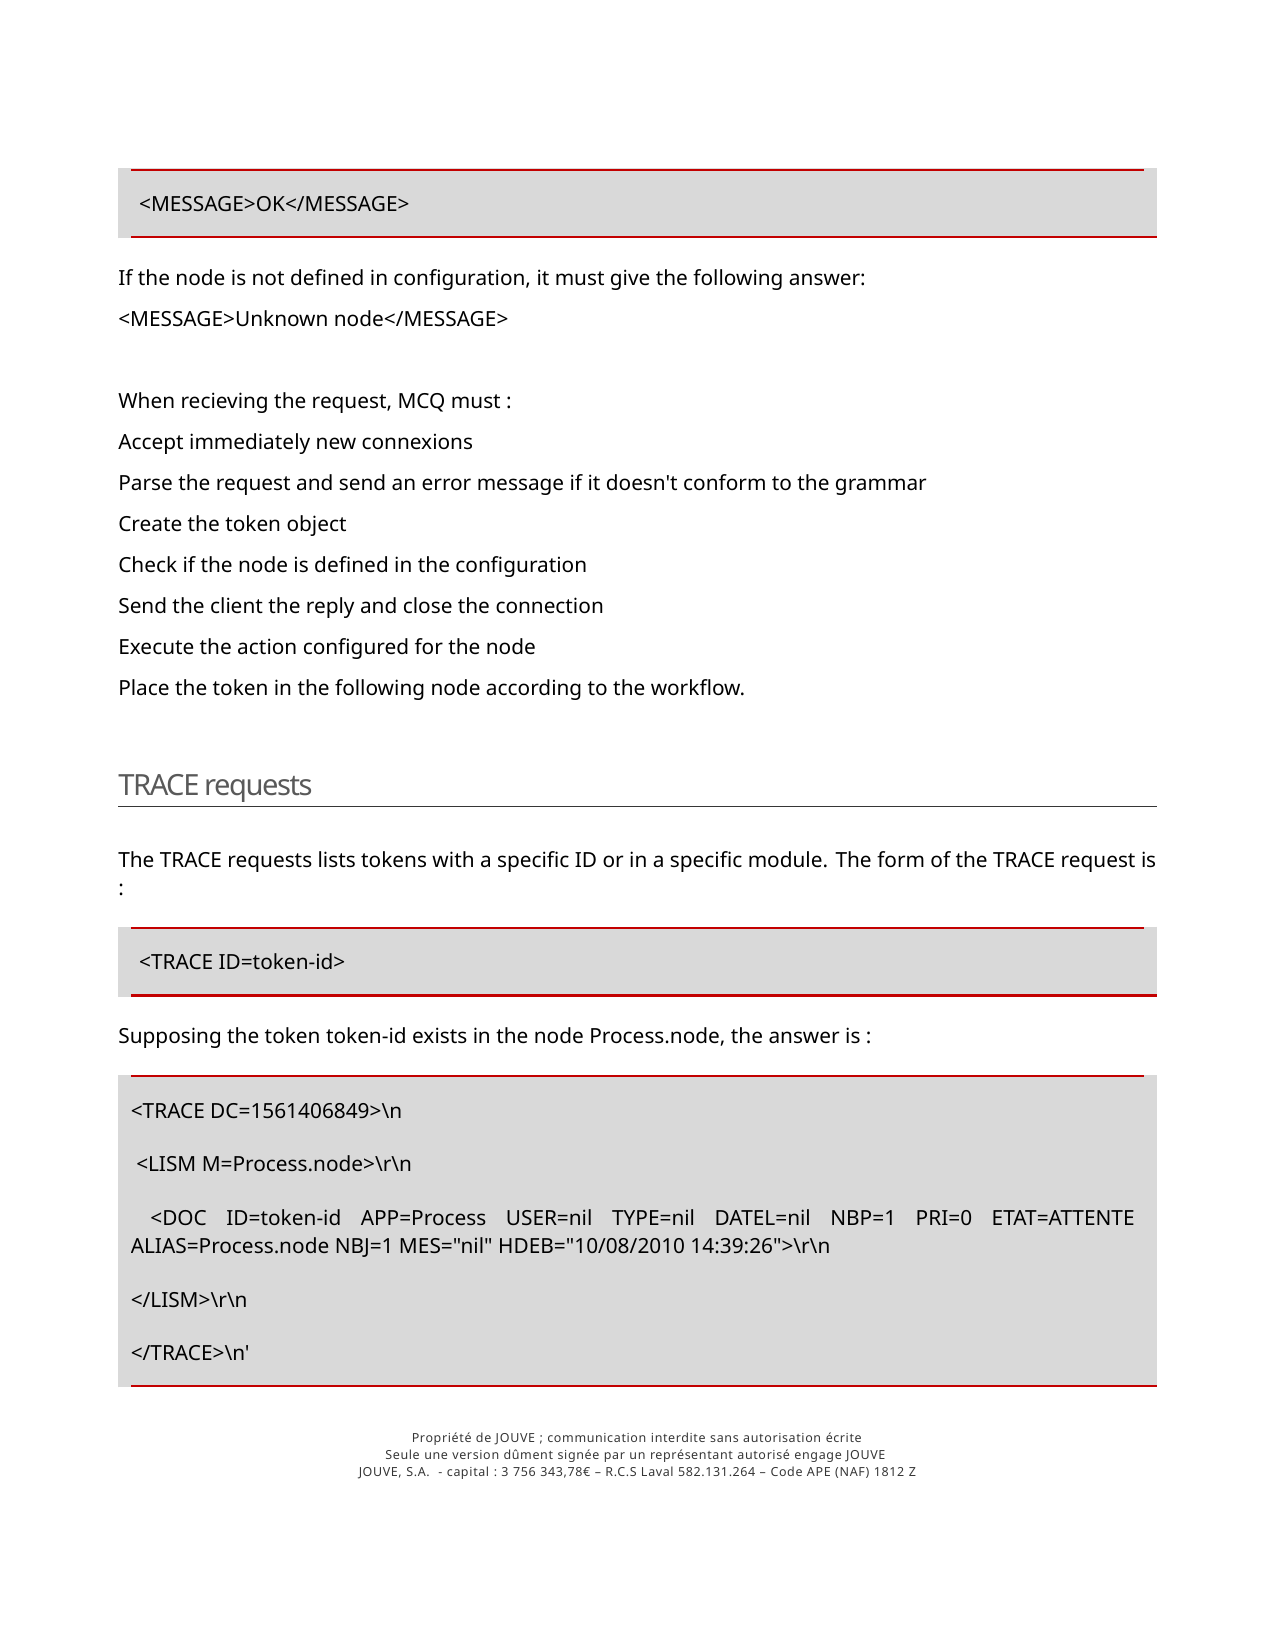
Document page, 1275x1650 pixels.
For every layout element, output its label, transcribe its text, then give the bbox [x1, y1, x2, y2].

text <MESSAGE>Unknown node</MESSAGE> [118, 304, 1157, 333]
text Accept immediately new connexions [118, 427, 1157, 456]
text When recieving the request, MCQ must : [118, 386, 1157, 415]
text <TRACE DC=1561406849>\n [131, 1077, 1144, 1124]
text Place the token in the following node according to the workflow. [118, 673, 1157, 701]
text Send the client the reply and close the connection [118, 591, 1157, 619]
text </LISM>\r\n [131, 1264, 1144, 1313]
text Supposing the token token-id exists in the node Process.node, the answer is : [118, 1022, 1157, 1050]
text Execute the action configured for the node [118, 632, 1157, 660]
text Create the token object [118, 509, 1157, 538]
text TRACE requests [118, 764, 1157, 806]
text </TRACE>\n' [131, 1317, 1144, 1385]
text <DOC ID=token-id APP=Process USER=nil TYPE=nil DATEL=nil NBP=1 PRI=0 ETAT=ATTENTE ALIAS=Process.node NBJ=1 MES="nil" HDEB="10/08/2010 14:39:26">\r\n [131, 1182, 1144, 1260]
text If the node is not defined in configuration, it must give the following answer: [118, 263, 1157, 292]
text <MESSAGE>OK</MESSAGE> [131, 171, 1144, 236]
text Check if the node is defined in the configuration [118, 550, 1157, 578]
text <LISM M=Process.node>\r\n [131, 1128, 1144, 1178]
text The TRACE requests lists tokens with a specific ID or in a specific module. The form of the TRACE request is : [118, 845, 1157, 902]
text Parse the request and send an error message if it doesn't conform to the grammar [118, 468, 1157, 497]
text <TRACE ID=token-id> [131, 929, 1144, 994]
